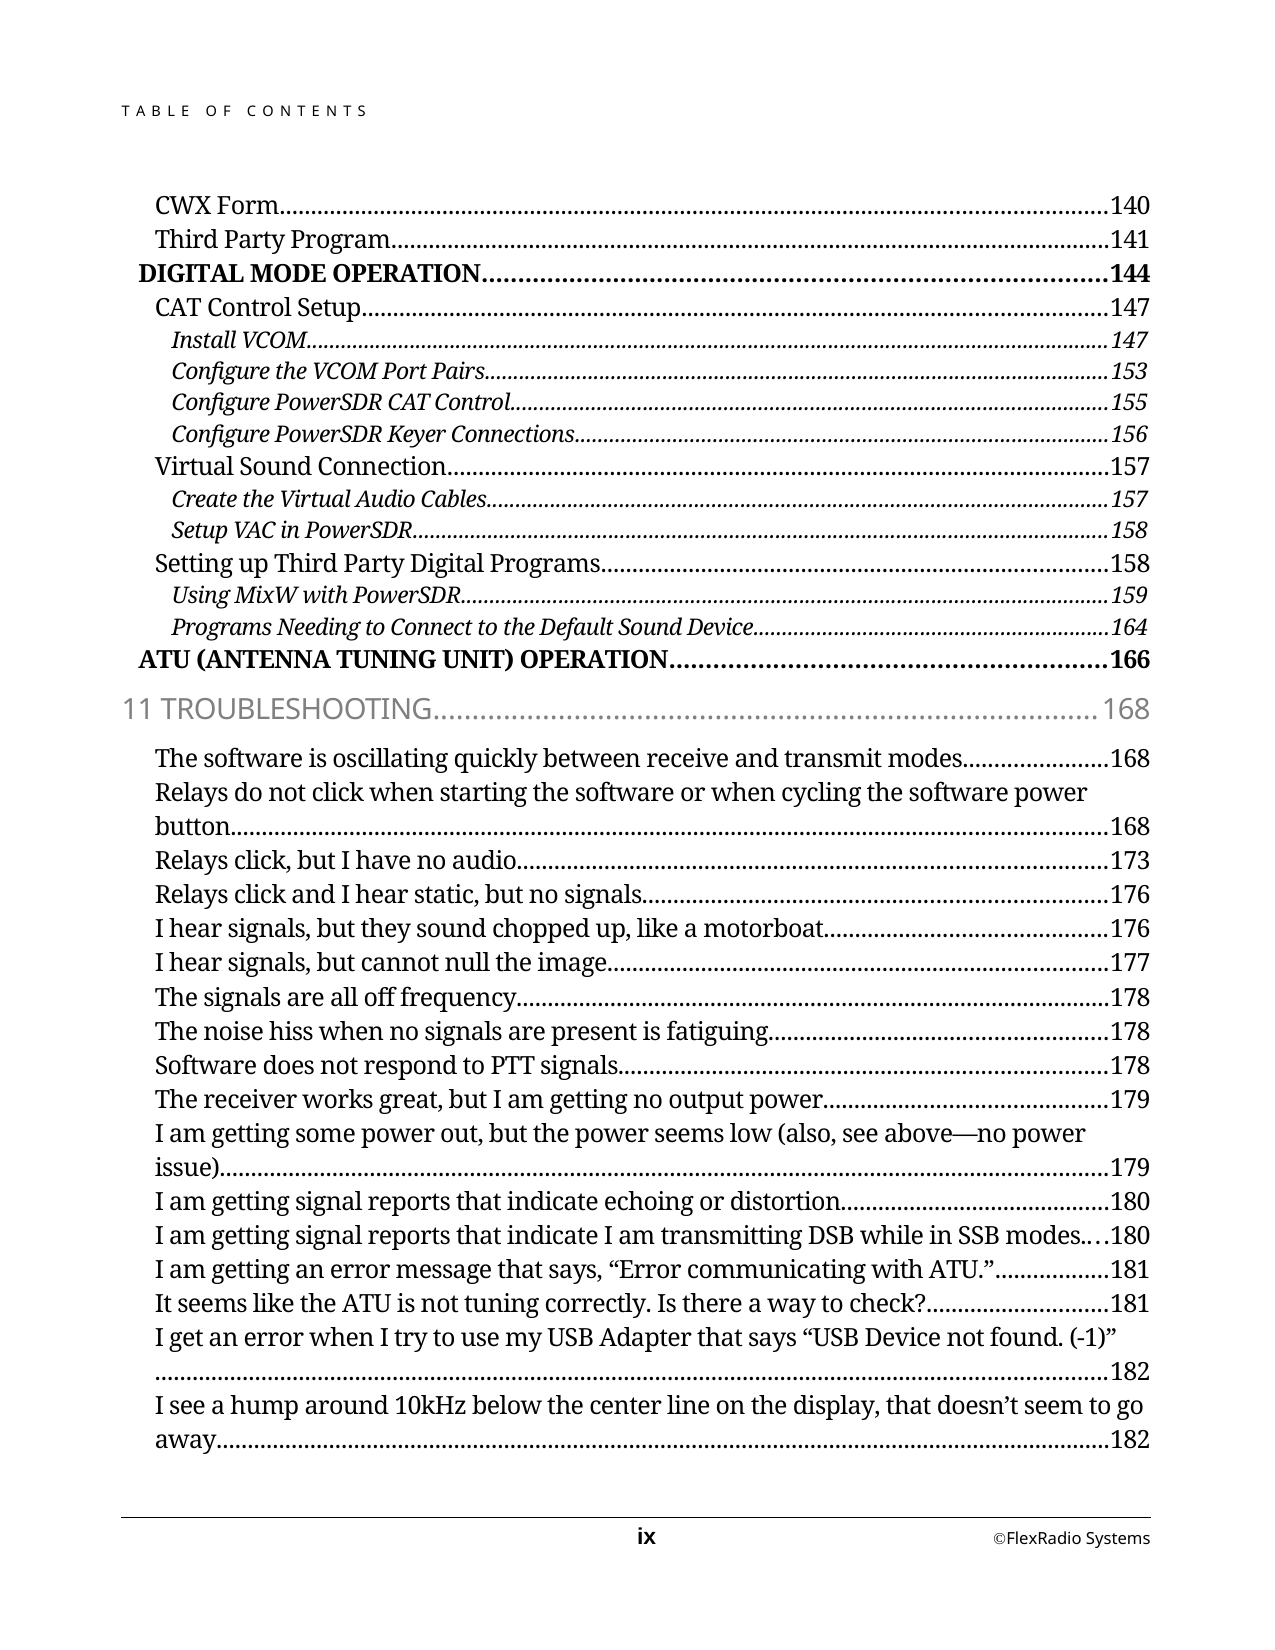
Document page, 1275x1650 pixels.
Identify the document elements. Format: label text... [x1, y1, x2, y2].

text Setup VAC in PowerSDR 158 [171, 514, 1151, 545]
text I get an error when I try to use my USB Adapter that says “USB Device not found. (-1)” 182 [154, 1320, 1151, 1388]
text The noise hiss when no signals are present is fatiguing. 178 [154, 1013, 1151, 1047]
text Configure PowerSDR Keyer Connections 156 [171, 418, 1151, 449]
text The signals are all off frequency. 178 [154, 979, 1151, 1013]
text Software does not respond to PTT signals. 178 [154, 1047, 1151, 1081]
text I am getting an error message that says, “Error communicating with ATU.” 181 [154, 1252, 1151, 1286]
text Relays click and I hear static, but no signals. 176 [154, 877, 1151, 911]
text Third Party Program 141 [154, 222, 1151, 256]
text CAT Control Setup 147 [154, 290, 1151, 324]
text Configure the VCOM Port Pairs 153 [171, 355, 1151, 386]
text Relays click, but I have no audio. 173 [154, 843, 1151, 877]
text Create the Virtual Audio Cables 157 [171, 483, 1151, 514]
text Setting up Third Party Digital Programs 158 [154, 545, 1151, 579]
text Programs Needing to Connect to the Default Sound Device 164 [171, 611, 1151, 642]
text I am getting signal reports that indicate I am transmitting DSB while in SSB modes. 180 [154, 1218, 1151, 1252]
text I see a hump around 10kHz below the center line on the display, that doesn’t seem to go away. 182 [154, 1388, 1151, 1456]
text The software is oscillating quickly between receive and transmit modes. 168 [154, 741, 1151, 775]
text It seems like the ATU is not tuning correctly. Is there a way to check? 181 [154, 1286, 1151, 1320]
text CWX Form 140 [154, 188, 1151, 222]
text I hear signals, but they sound chopped up, like a motorboat. 176 [154, 911, 1151, 945]
text The receiver works great, but I am getting no output power. 179 [154, 1081, 1151, 1115]
text I hear signals, but cannot null the image. 177 [154, 945, 1151, 979]
text Install VCOM 147 [171, 324, 1151, 355]
text Digital Mode Operation 144 [138, 256, 1151, 290]
text I am getting some power out, but the power seems low (also, see above—no power issue). 179 [154, 1115, 1151, 1183]
text Relays do not click when starting the software or when cycling the software power button. 168 [154, 775, 1151, 843]
text ATU (Antenna Tuning Unit) Operation 166 [138, 642, 1151, 676]
text Using MixW with PowerSDR 159 [171, 579, 1151, 611]
text 11 Troubleshooting 168 [121, 688, 1151, 728]
text Configure PowerSDR CAT Control 155 [171, 386, 1151, 418]
text I am getting signal reports that indicate echoing or distortion. 180 [154, 1183, 1151, 1218]
text Virtual Sound Connection 157 [154, 449, 1151, 483]
